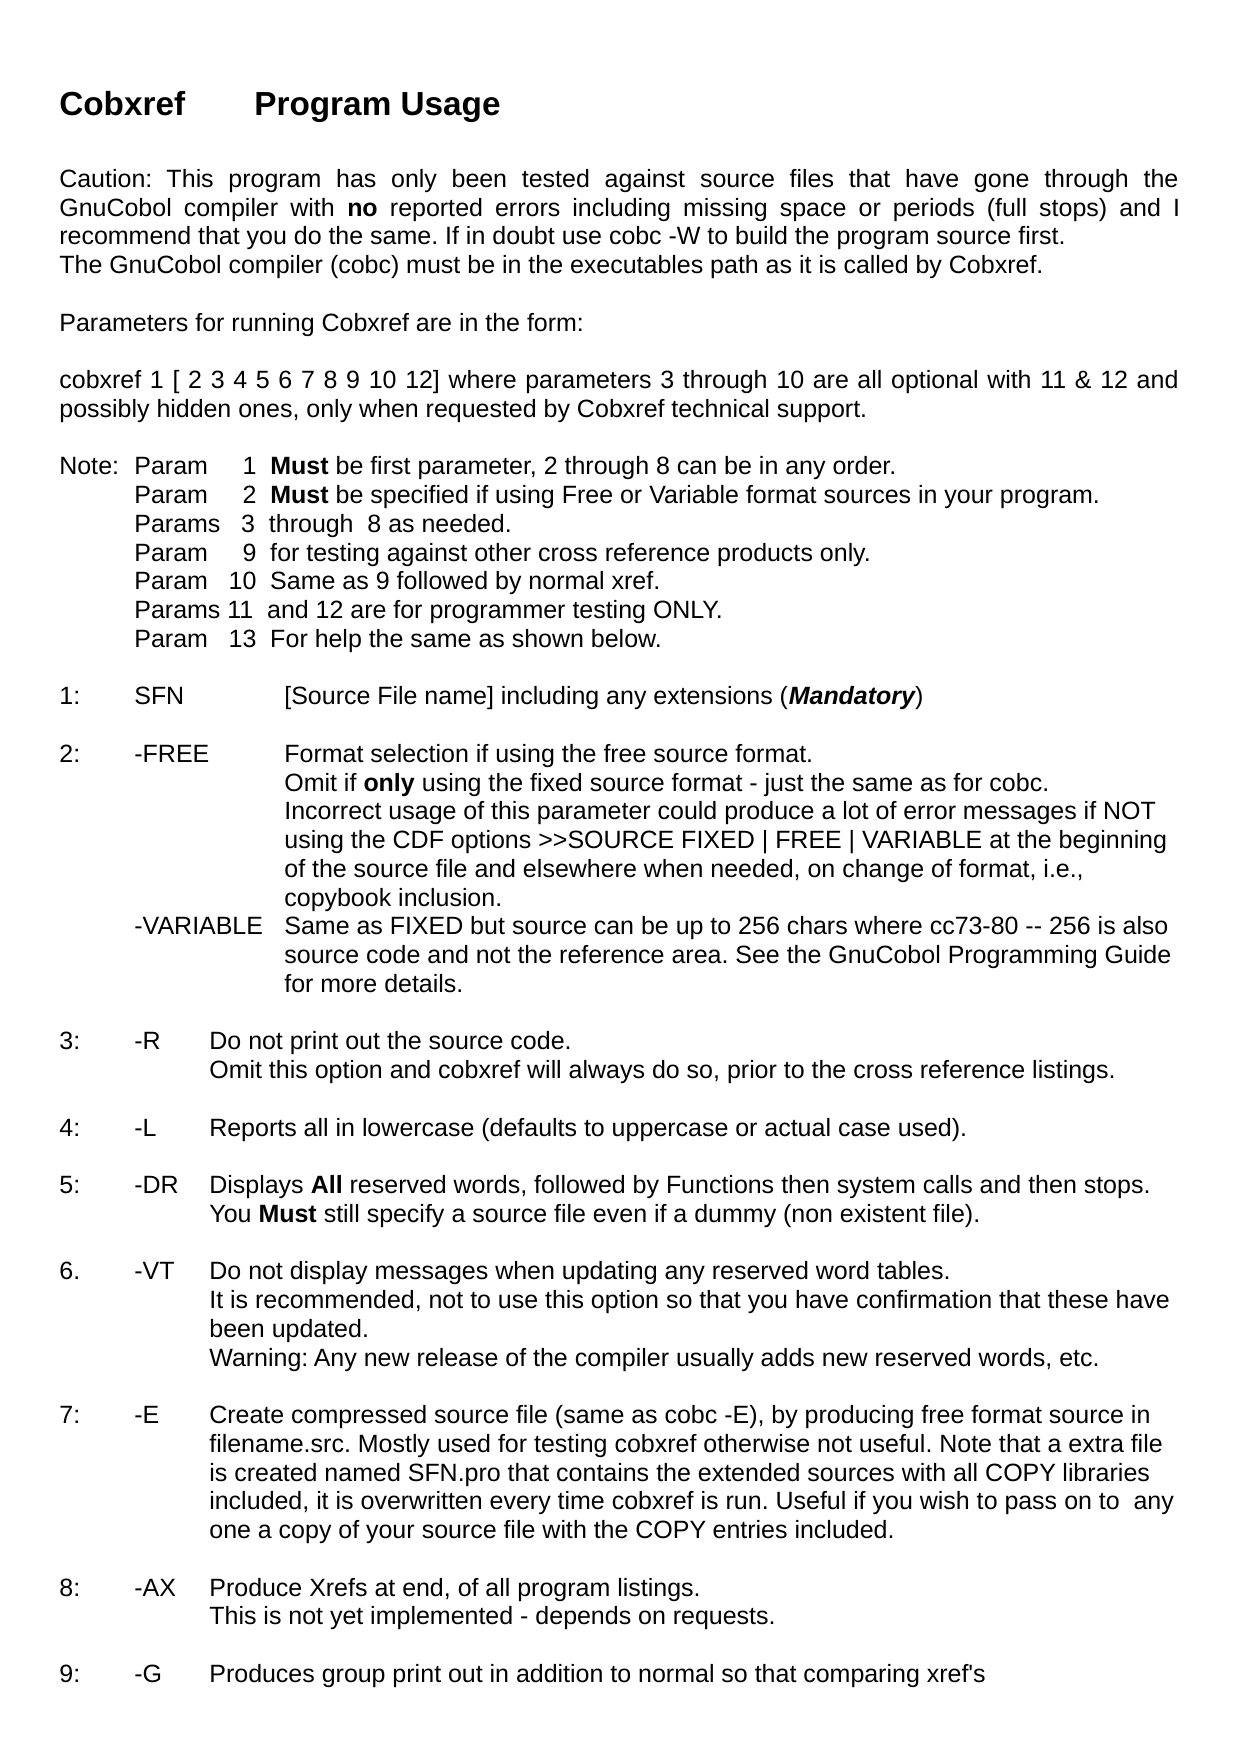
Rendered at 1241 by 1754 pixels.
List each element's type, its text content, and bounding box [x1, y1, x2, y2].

text Warning: Any new release of the compiler usually adds new reserved words, etc. [59, 1342, 1181, 1371]
text Incorrect usage of this parameter could produce a lot of error messages if NOT [59, 796, 1181, 825]
text 1: SFN [Source File name] including any extensions (Mandatory) [59, 681, 1181, 710]
text Param 13 For help the same as shown below. [59, 624, 1181, 652]
text one a copy of your source file with the COPY entries included. [59, 1515, 1181, 1544]
text 6. -VT Do not display messages when updating any reserved word tables. [59, 1256, 1181, 1285]
text Params 3 through 8 as needed. [59, 509, 1181, 537]
text is created named SFN.pro that contains the extended sources with all COPY libraries [59, 1457, 1181, 1486]
text 9: -G Produces group print out in addition to normal so that comparing xref's [59, 1659, 1181, 1687]
text for more details. [59, 969, 1181, 997]
text Params 11 and 12 are for programmer testing ONLY. [59, 595, 1181, 624]
text been updated. [59, 1314, 1181, 1342]
subtitle Cobxref Program Usage [59, 84, 1181, 122]
text cobxref 1 [ 2 3 4 5 6 7 8 9 10 12] where parameters 3 through 10 are all optional with 11 & 12 and possibly hidden ones, only when requested by Cobxref technical support. [59, 365, 1181, 422]
text 4: -L Reports all in lowercase (defaults to uppercase or actual case used). [59, 1112, 1181, 1141]
text 7: -E Create compressed source file (same as cobc -E), by producing free format source in [59, 1400, 1181, 1429]
text of the source file and elsewhere when needed, on change of format, i.e., [59, 854, 1181, 882]
text filename.src. Mostly used for testing cobxref otherwise not useful. Note that a extra file [59, 1429, 1181, 1457]
text included, it is overwritten every time cobxref is run. Useful if you wish to pass on to any [59, 1486, 1181, 1515]
text It is recommended, not to use this option so that you have confirmation that these have [59, 1285, 1181, 1314]
text This is not yet implemented - depends on requests. [59, 1601, 1181, 1630]
text source code and not the reference area. See the GnuCobol Programming Guide [59, 940, 1181, 969]
text -VARIABLE Same as FIXED but source can be up to 256 chars where cc73-80 -- 256 is also [59, 911, 1181, 940]
text Parameters for running Cobxref are in the form: [59, 307, 1181, 336]
text Param 9 for testing against other cross reference products only. [59, 537, 1181, 566]
text 5: -DR Displays All reserved words, followed by Functions then system calls and then stops. [59, 1170, 1181, 1199]
text Omit if only using the fixed source format - just the same as for cobc. [59, 767, 1181, 796]
text 3: -R Do not print out the source code. [59, 1026, 1181, 1055]
text Param 10 Same as 9 followed by normal xref. [59, 566, 1181, 595]
text Param 2 Must be specified if using Free or Variable format sources in your program. [59, 480, 1181, 509]
text 8: -AX Produce Xrefs at end, of all program listings. [59, 1572, 1181, 1601]
text using the CDF options >>SOURCE FIXED | FREE | VARIABLE at the beginning [59, 825, 1181, 854]
text copybook inclusion. [59, 882, 1181, 911]
text Note: Param 1 Must be first parameter, 2 through 8 can be in any order. [59, 451, 1181, 480]
text 2: -FREE Format selection if using the free source format. [59, 739, 1181, 767]
text You Must still specify a source file even if a dummy (non existent file). [59, 1199, 1181, 1227]
text The GnuCobol compiler (cobc) must be in the executables path as it is called by Cobxref. [59, 250, 1181, 279]
text Omit this option and cobxref will always do so, prior to the cross reference listings. [59, 1055, 1181, 1084]
text Caution: This program has only been tested against source files that have gone through the GnuCobol compiler with no reported errors including missing space or periods (full stops) and I recommend that you do the same. If in doubt use cobc -W to build the program source first. [59, 164, 1181, 250]
